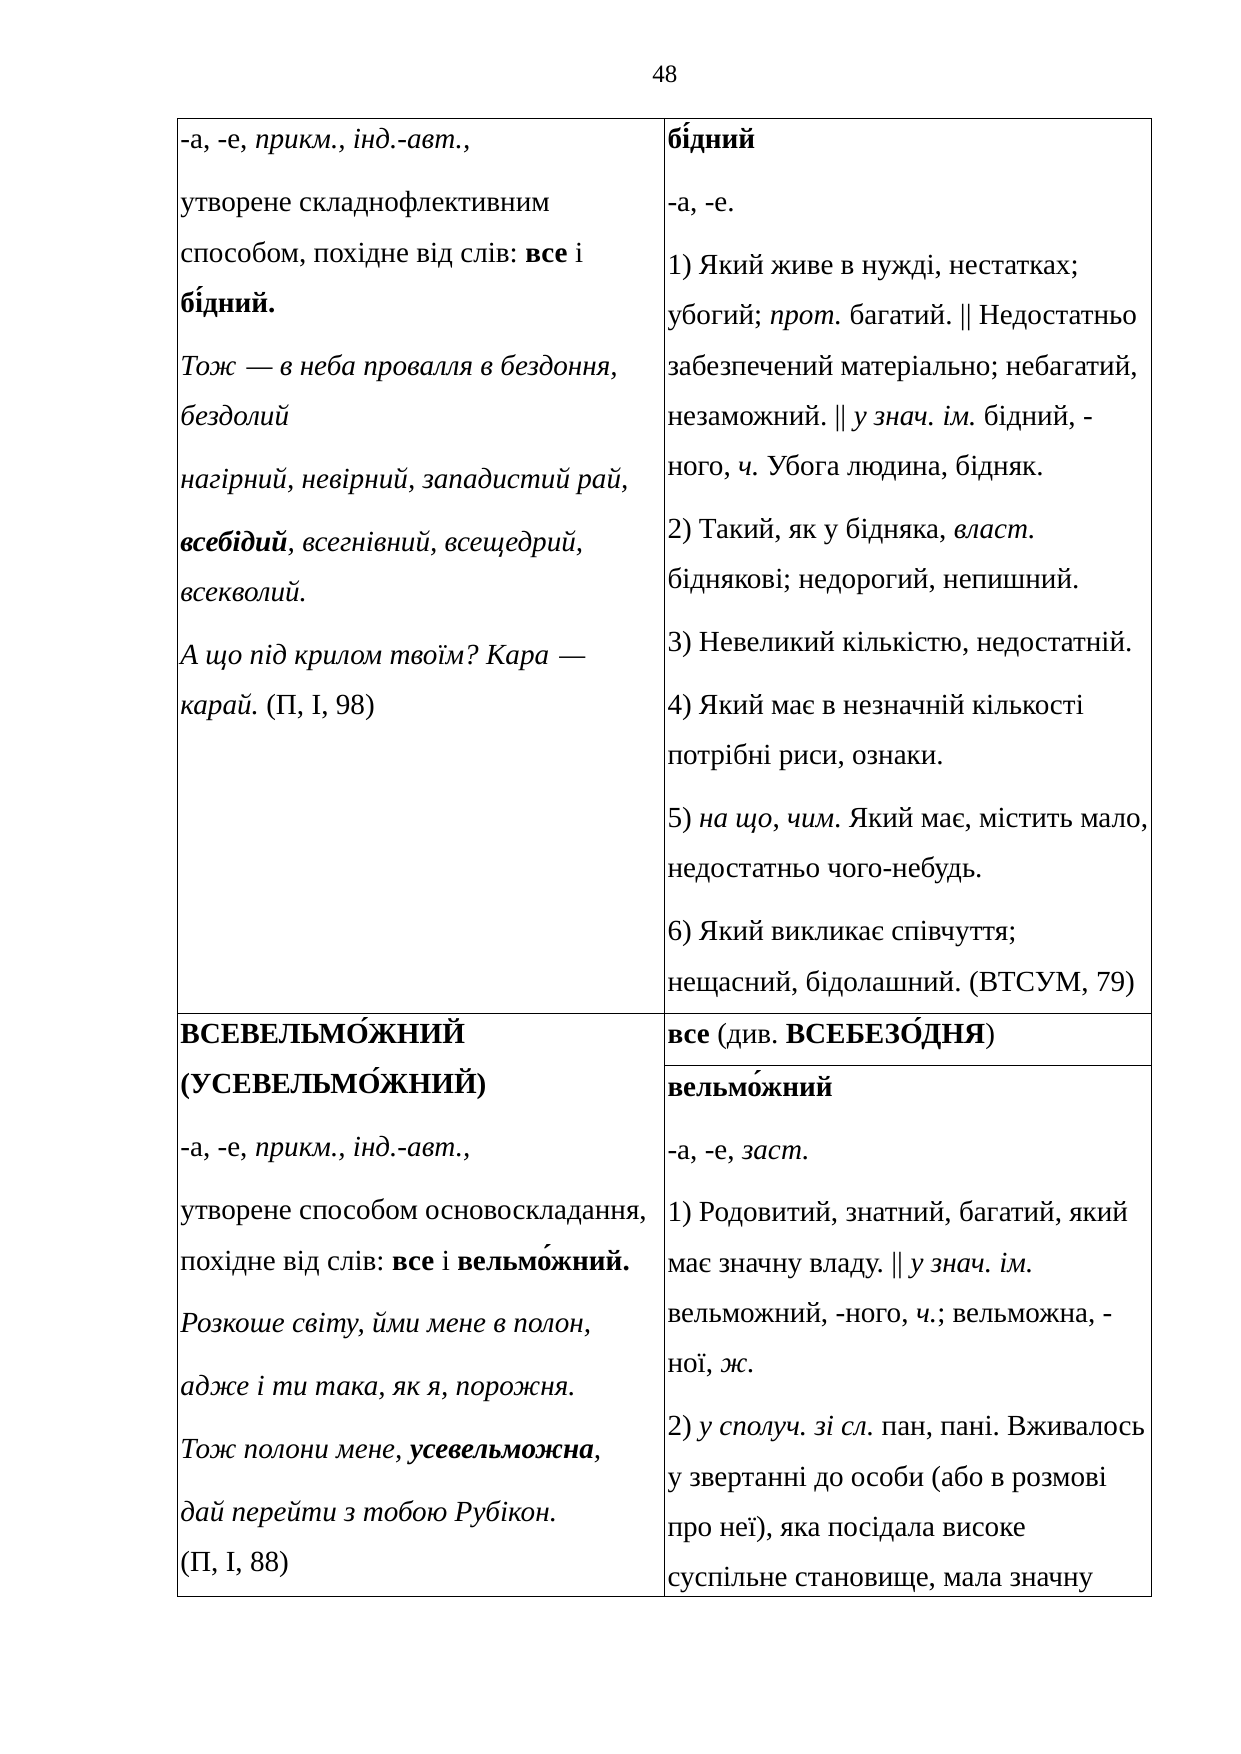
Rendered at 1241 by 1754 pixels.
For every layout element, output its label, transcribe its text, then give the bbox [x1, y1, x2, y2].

table_cell -а, -е, прикм., інд.-авт., утворене складнофлективним способом, похідне від слів: все і бі́дний. Тож — в неба провалля в бездоння, бездолий нагірний, невірний, западистий рай, всебідий, всегнівний, всещедрий, всекволий. А що під крилом твоїм? Кара — карай. (П, І, 98) [178, 119, 664, 1013]
table_cell бі́дний -а, -е. 1) Який живе в нужді, нестатках; убогий; прот. багатий. || Недостатньо забезпечений матеріально; небагатий, незаможний. || у знач. ім. бідний, -ного, ч. Убога людина, бідняк. 2) Такий, як у бідняка, власт. біднякові; недорогий, непишний. 3) Невеликий кількістю, недостатній. 4) Який має в незначній кількості потрібні риси, ознаки. 5) на що, чим. Який має, містить мало, недостатньо чого-небудь. 6) Який викликає співчуття; нещасний, бідолашний. (ВТСУМ, 79) [665, 119, 1151, 1013]
table_cell вельмо́жний -а, -е, заст. 1) Родовитий, знатний, багатий, який має значну владу. || у знач. ім. вельможний, -ного, ч.; вельможна, -ної, ж. 2) у сполуч. зі сл. пан, пані. Вживалось у звертанні до особи (або в розмові про неї), яка посідала високе суспільне становище, мала значну [665, 1066, 1151, 1596]
table_cell все (див. ВСЕБЕЗО́ДНЯ) [665, 1014, 1151, 1065]
table_cell ВСЕВЕЛЬМО́ЖНИЙ (УСЕВЕЛЬМО́ЖНИЙ) -а, -е, прикм., інд.-авт., утворене способом основоскладання, похідне від слів: все і вельмо́жний. Розкоше світу, йми мене в полон, адже і ти така, як я, порожня. Тож полони мене, усевельможна, дай перейти з тобою Рубікон. (П, І, 88) [178, 1014, 664, 1596]
